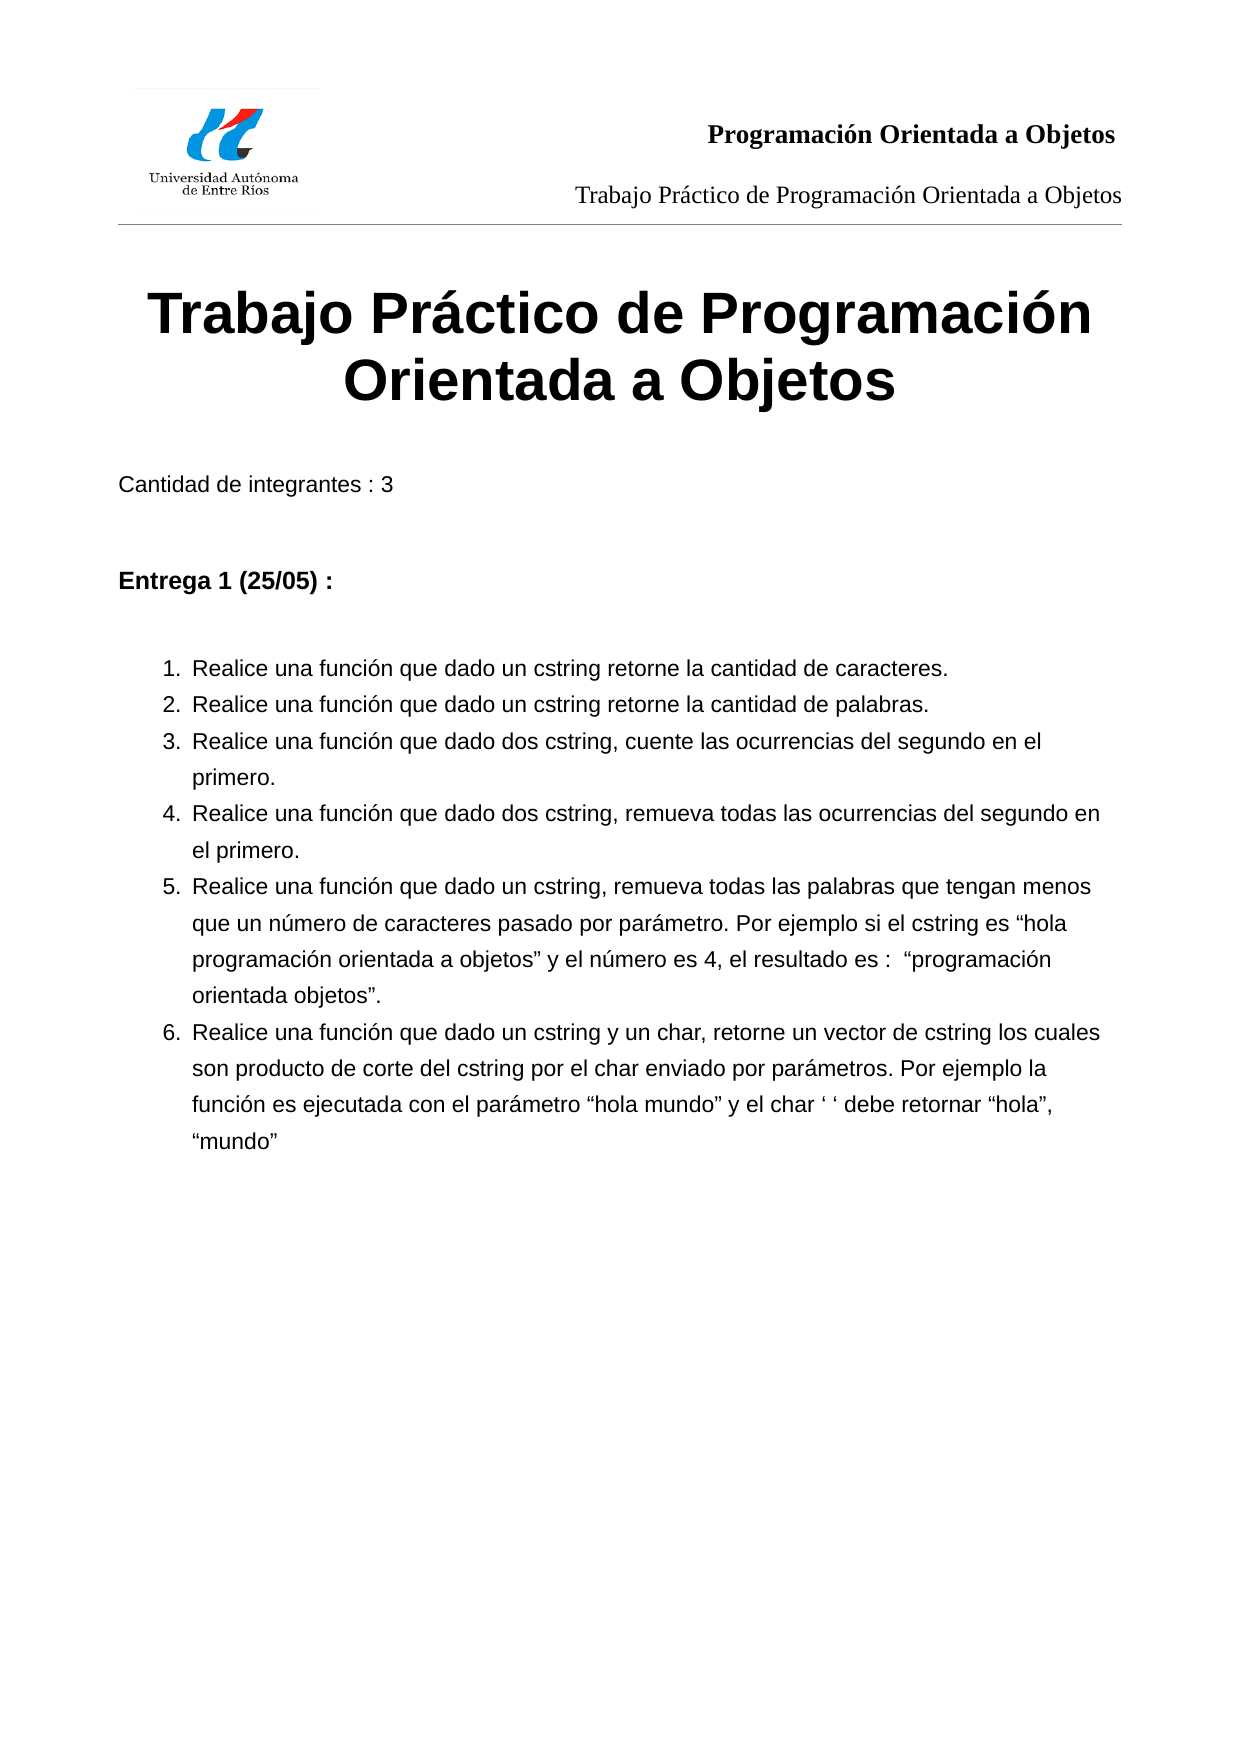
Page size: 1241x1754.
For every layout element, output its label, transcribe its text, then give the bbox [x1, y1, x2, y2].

list Realice una función que dado un cstring, remueva todas las palabras que tengan menos que un número de caracteres pasado por parámetro. Por ejemplo si el cstring es “hola programación orientada a objetos” y el número es 4, el resultado es : “programación orientada objetos”. [162, 873, 1122, 1008]
list Realice una función que dado un cstring y un char, retorne un vector de cstring los cuales son producto de corte del cstring por el char enviado por parámetros. Por ejemplo la función es ejecutada con el parámetro “hola mundo” y el char ‘ ‘ debe retornar “hola”, “mundo” [162, 1018, 1122, 1154]
list Realice una función que dado dos cstring, remueva todas las ocurrencias del segundo en el primero. [162, 800, 1122, 863]
list Realice una función que dado un cstring retorne la cantidad de caracteres. [162, 655, 1122, 681]
picture [132, 88, 319, 214]
list Realice una función que dado un cstring retorne la cantidad de palabras. [162, 691, 1122, 718]
text Entrega 1 (25/05) : [118, 566, 1122, 595]
list Realice una función que dado dos cstring, cuente las ocurrencias del segundo en el primero. [162, 728, 1122, 790]
title Trabajo Práctico de Programación Orientada a Objetos [118, 278, 1122, 412]
text Cantidad de integrantes : 3 [118, 471, 1122, 497]
